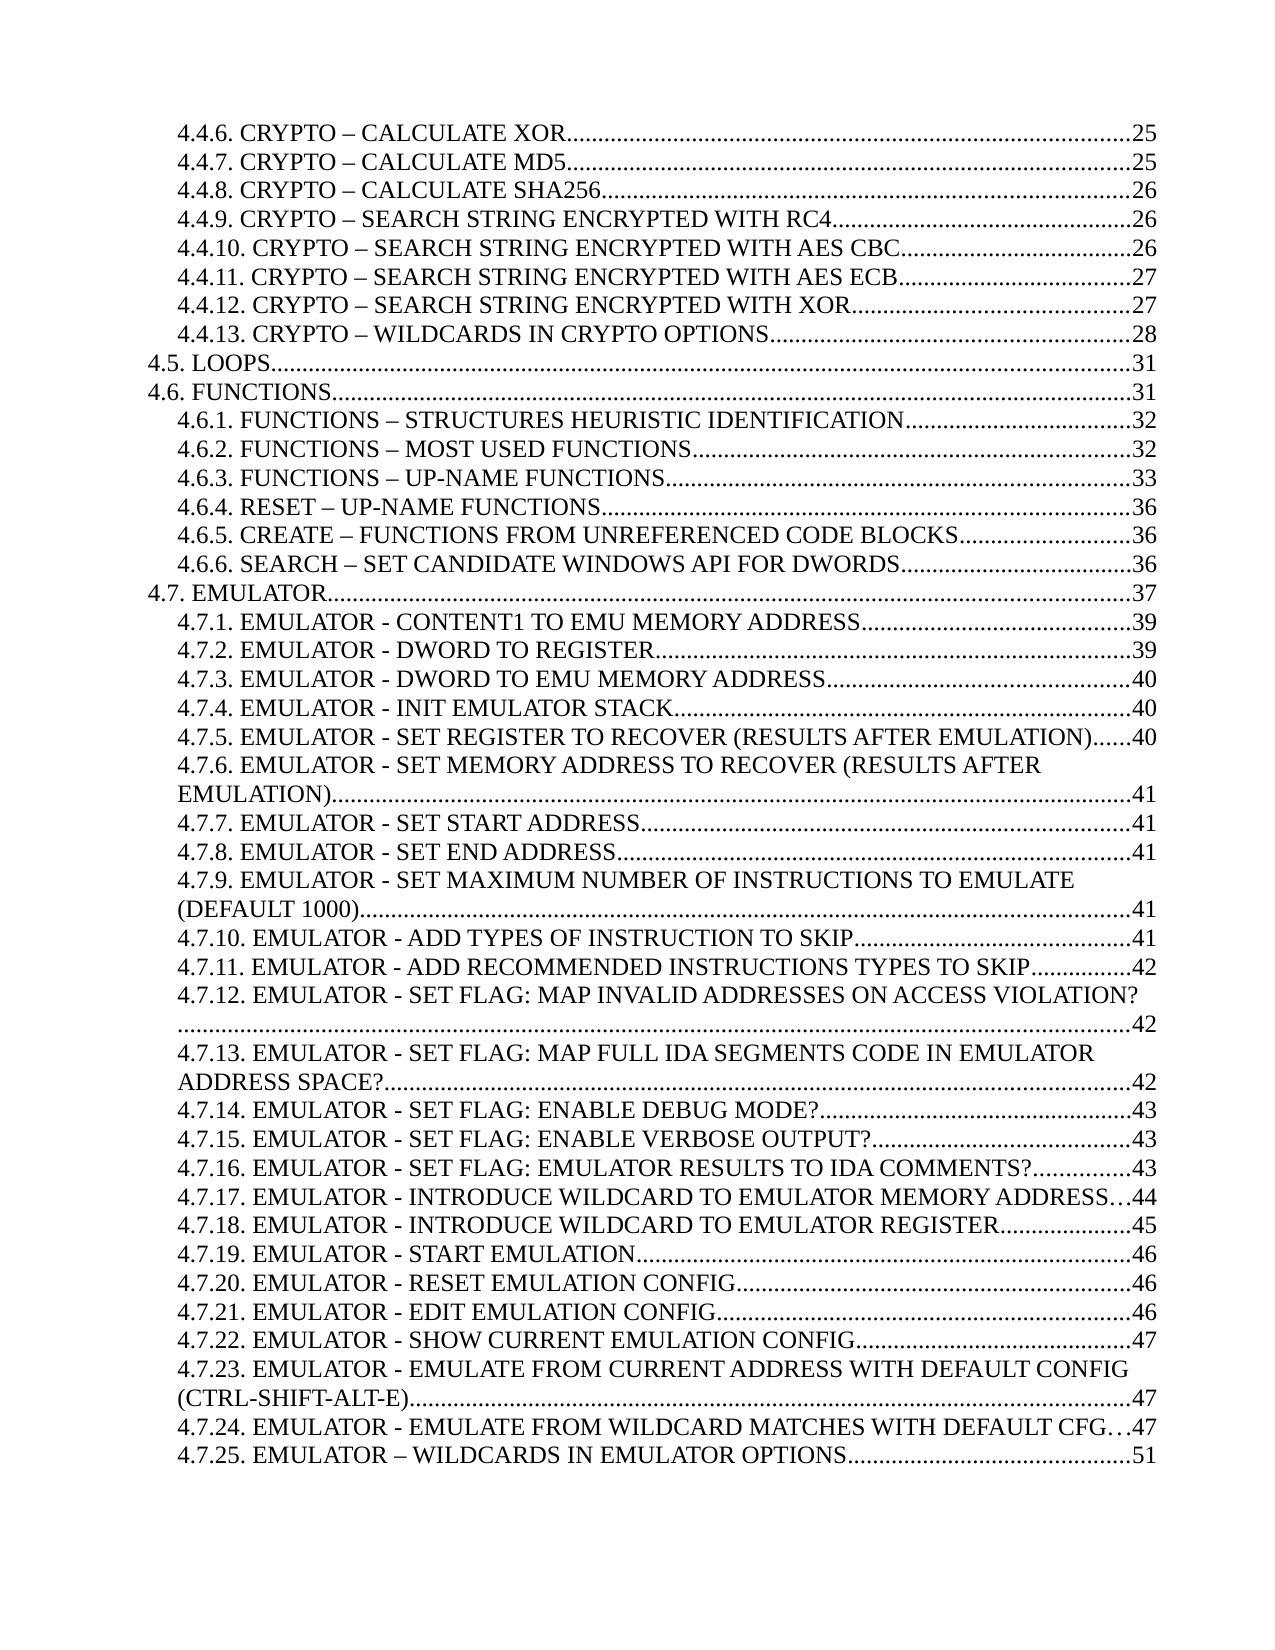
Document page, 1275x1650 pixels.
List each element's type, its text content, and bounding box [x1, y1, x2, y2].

text 4.7.21. EMULATOR - EDIT EMULATION CONFIG 46 [177, 1297, 1157, 1326]
text 4.7.9. EMULATOR - SET MAXIMUM NUMBER OF INSTRUCTIONS TO EMULATE (DEFAULT 1000) 41 [177, 866, 1157, 923]
text 4.7.12. EMULATOR - SET FLAG: MAP INVALID ADDRESSES ON ACCESS VIOLATION? 42 [177, 981, 1157, 1038]
text 4.7.1. EMULATOR - CONTENT1 TO EMU MEMORY ADDRESS 39 [177, 607, 1157, 636]
text 4.6.5. CREATE – FUNCTIONS FROM UNREFERENCED CODE BLOCKS 36 [177, 521, 1157, 549]
text 4.4.11. CRYPTO – SEARCH STRING ENCRYPTED WITH AES ECB 27 [177, 262, 1157, 291]
text 4.7.15. EMULATOR - SET FLAG: ENABLE VERBOSE OUTPUT? 43 [177, 1124, 1157, 1153]
text 4.7.22. EMULATOR - SHOW CURRENT EMULATION CONFIG 47 [177, 1326, 1157, 1354]
text 4.7.24. EMULATOR - EMULATE FROM WILDCARD MATCHES WITH DEFAULT CFG 47 [177, 1412, 1157, 1441]
text 4.7.23. EMULATOR - EMULATE FROM CURRENT ADDRESS WITH DEFAULT CONFIG (CTRL-SHIFT-ALT-E) 47 [177, 1354, 1157, 1412]
text 4.7.11. EMULATOR - ADD RECOMMENDED INSTRUCTIONS TYPES TO SKIP 42 [177, 952, 1157, 981]
text 4.5. LOOPS 31 [148, 348, 1157, 377]
text 4.7.17. EMULATOR - INTRODUCE WILDCARD TO EMULATOR MEMORY ADDRESS 44 [177, 1182, 1157, 1211]
text 4.6.6. SEARCH – SET CANDIDATE WINDOWS API FOR DWORDS 36 [177, 549, 1157, 578]
text 4.7.20. EMULATOR - RESET EMULATION CONFIG 46 [177, 1268, 1157, 1297]
text 4.7.19. EMULATOR - START EMULATION 46 [177, 1239, 1157, 1268]
text 4.6.1. FUNCTIONS – STRUCTURES HEURISTIC IDENTIFICATION 32 [177, 406, 1157, 434]
text 4.6. FUNCTIONS 31 [148, 377, 1157, 406]
text 4.7.7. EMULATOR - SET START ADDRESS 41 [177, 808, 1157, 837]
text 4.7.6. EMULATOR - SET MEMORY ADDRESS TO RECOVER (RESULTS AFTER EMULATION) 41 [177, 751, 1157, 808]
text 4.7.5. EMULATOR - SET REGISTER TO RECOVER (RESULTS AFTER EMULATION) 40 [177, 722, 1157, 751]
text 4.7.16. EMULATOR - SET FLAG: EMULATOR RESULTS TO IDA COMMENTS? 43 [177, 1153, 1157, 1182]
text 4.7.13. EMULATOR - SET FLAG: MAP FULL IDA SEGMENTS CODE IN EMULATOR ADDRESS SPACE? 42 [177, 1038, 1157, 1096]
text 4.4.9. CRYPTO – SEARCH STRING ENCRYPTED WITH RC4 26 [177, 204, 1157, 233]
text 4.7.2. EMULATOR - DWORD TO REGISTER 39 [177, 636, 1157, 664]
text 4.4.8. CRYPTO – CALCULATE SHA256 26 [177, 176, 1157, 204]
text 4.4.7. CRYPTO – CALCULATE MD5 25 [177, 147, 1157, 176]
text 4.7.25. EMULATOR – WILDCARDS IN EMULATOR OPTIONS 51 [177, 1441, 1157, 1469]
text 4.7.14. EMULATOR - SET FLAG: ENABLE DEBUG MODE? 43 [177, 1096, 1157, 1124]
text 4.4.13. CRYPTO – WILDCARDS IN CRYPTO OPTIONS 28 [177, 319, 1157, 348]
text 4.6.2. FUNCTIONS – MOST USED FUNCTIONS 32 [177, 434, 1157, 463]
text 4.7.3. EMULATOR - DWORD TO EMU MEMORY ADDRESS 40 [177, 664, 1157, 693]
text 4.6.4. RESET – UP-NAME FUNCTIONS 36 [177, 492, 1157, 521]
text 4.7.4. EMULATOR - INIT EMULATOR STACK 40 [177, 693, 1157, 722]
text 4.7. EMULATOR 37 [148, 578, 1157, 607]
text 4.4.12. CRYPTO – SEARCH STRING ENCRYPTED WITH XOR 27 [177, 291, 1157, 319]
text 4.7.10. EMULATOR - ADD TYPES OF INSTRUCTION TO SKIP 41 [177, 923, 1157, 952]
text 4.7.18. EMULATOR - INTRODUCE WILDCARD TO EMULATOR REGISTER 45 [177, 1211, 1157, 1239]
text 4.4.6. CRYPTO – CALCULATE XOR 25 [177, 118, 1157, 147]
text 4.4.10. CRYPTO – SEARCH STRING ENCRYPTED WITH AES CBC 26 [177, 233, 1157, 262]
text 4.7.8. EMULATOR - SET END ADDRESS 41 [177, 837, 1157, 866]
text 4.6.3. FUNCTIONS – UP-NAME FUNCTIONS 33 [177, 463, 1157, 492]
